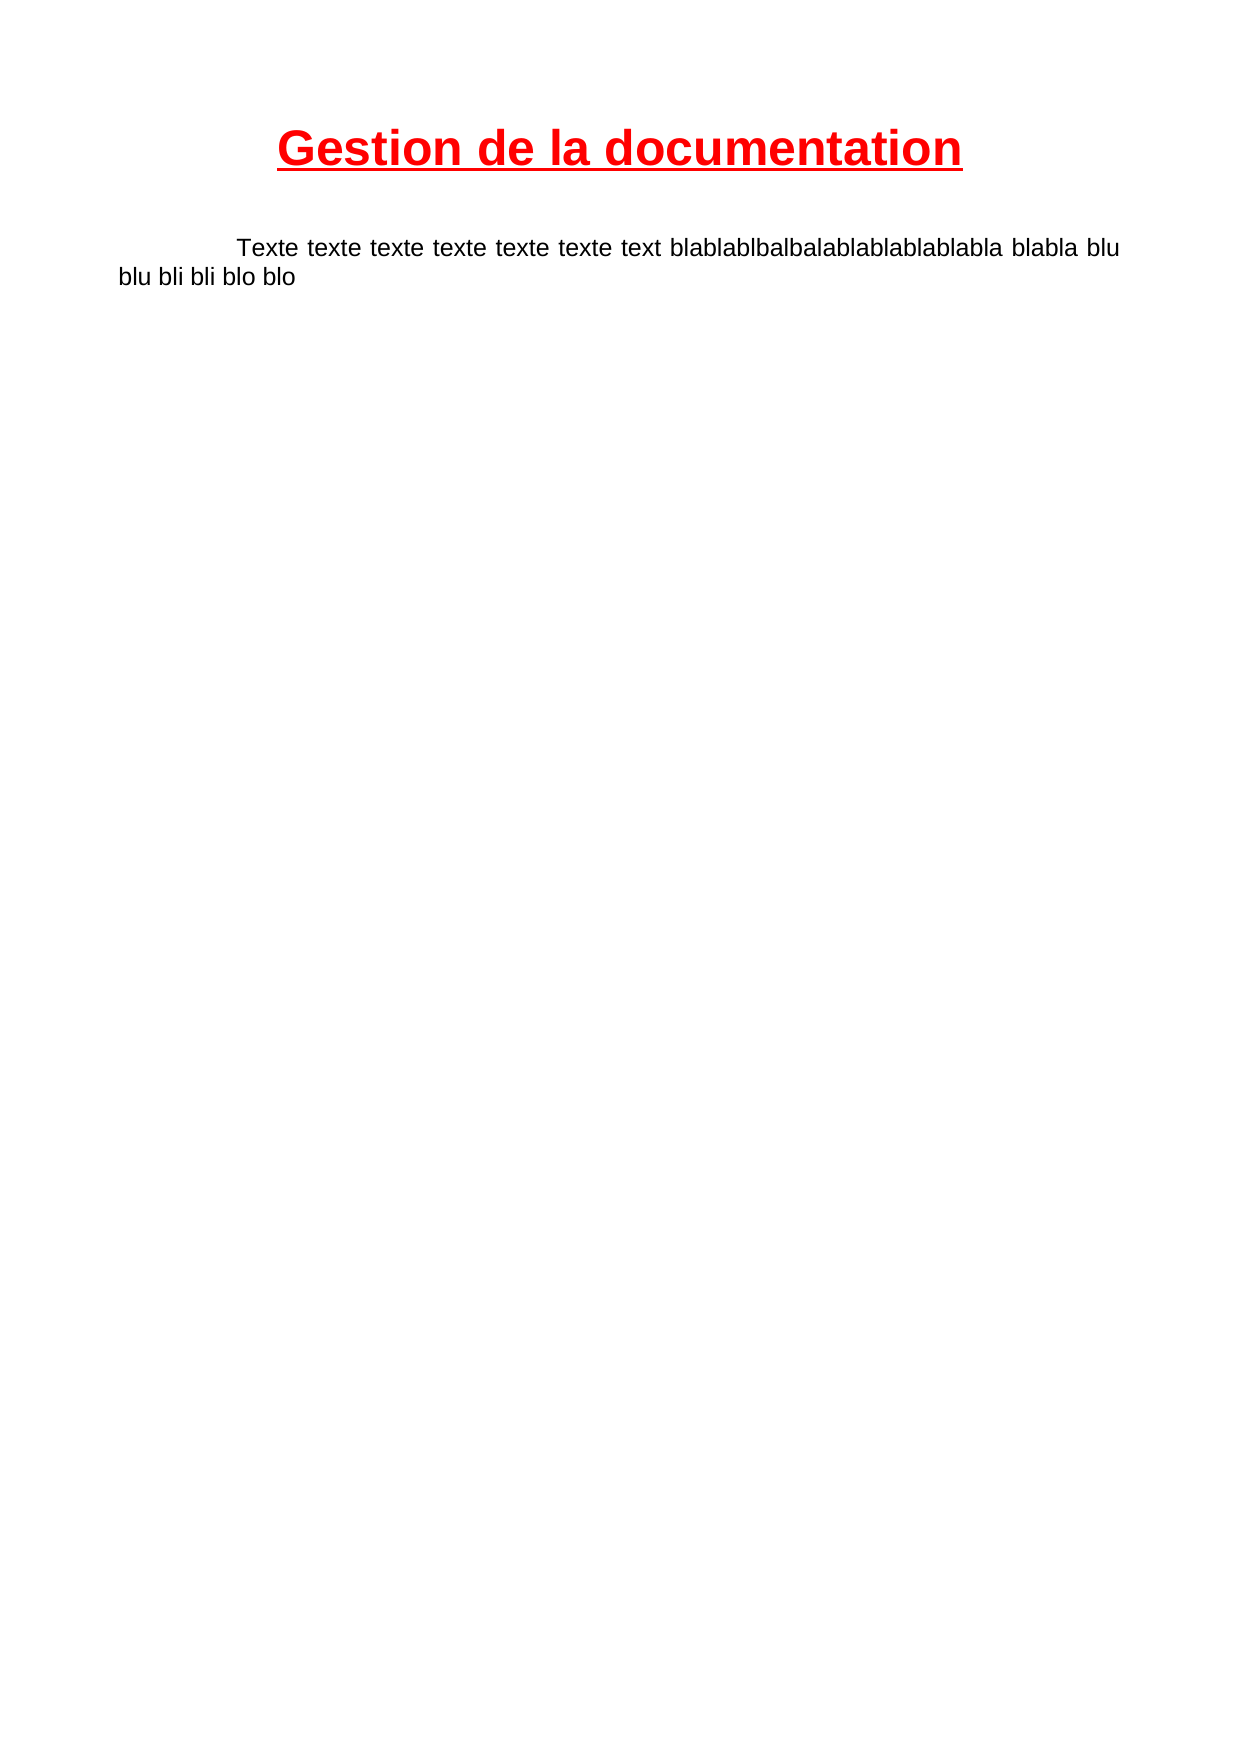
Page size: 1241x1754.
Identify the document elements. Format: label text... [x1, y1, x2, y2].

text Texte texte texte texte texte texte text blablablbalbalablablablablabla blabla blu blu bli bli blo blo [118, 233, 1122, 291]
text Gestion de la documentation [118, 118, 1122, 176]
